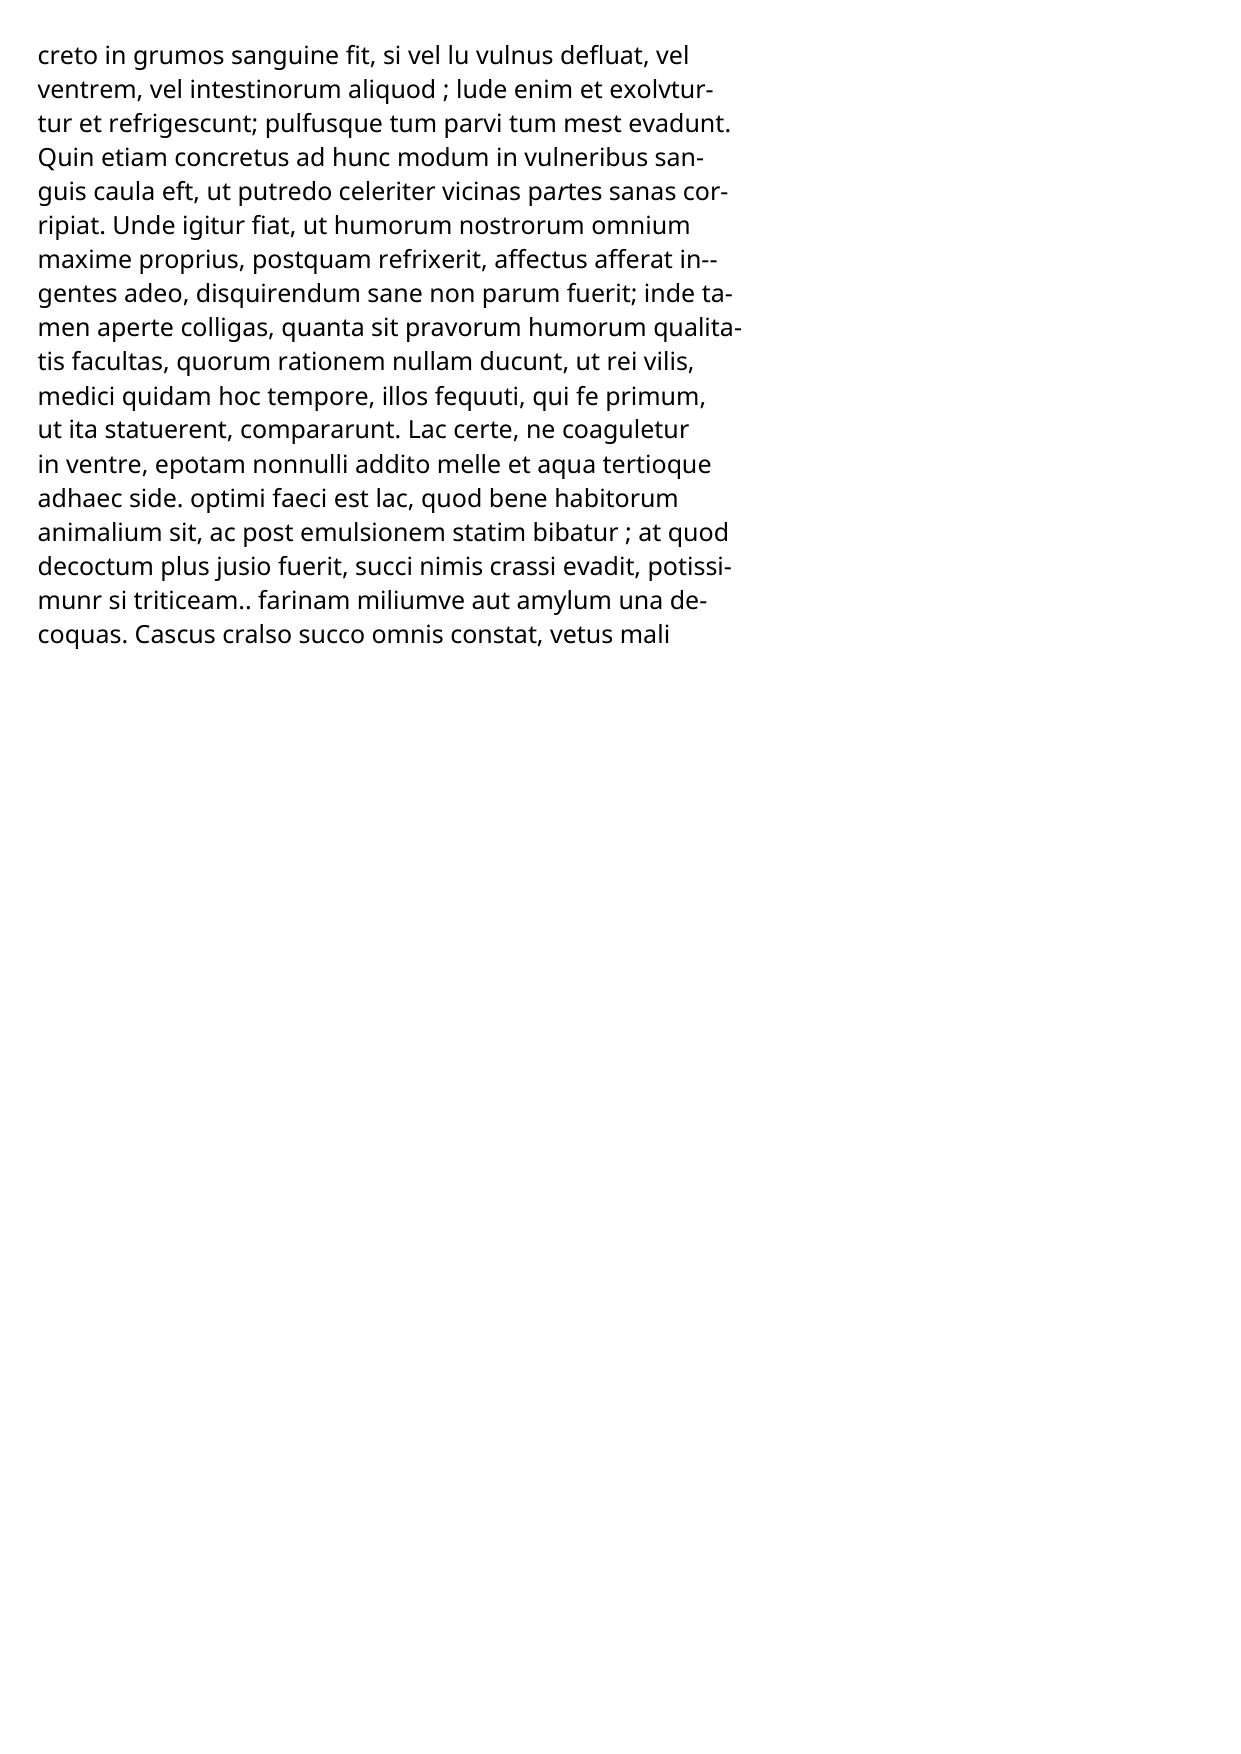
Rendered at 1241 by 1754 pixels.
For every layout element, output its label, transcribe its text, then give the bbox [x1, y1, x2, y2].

text creto in grumos sanguine fit, si vel lu vulnus defluat, vel ventrem, vel intestinorum aliquod ; lude enim et exolvtur- tur et refrigescunt; pulfusque tum parvi tum mest evadunt. Quin etiam concretus ad hunc modum in vulneribus san- guis caula eft, ut putredo celeriter vicinas partes sanas cor- ripiat. Unde igitur fiat, ut humorum nostrorum omnium maxime proprius, postquam refrixerit, affectus afferat in-- gentes adeo, disquirendum sane non parum fuerit; inde ta- men aperte colligas, quanta sit pravorum humorum qualita- tis facultas, quorum rationem nullam ducunt, ut rei vilis, medici quidam hoc tempore, illos fequuti, qui fe primum, ut ita statuerent, compararunt. Lac certe, ne coaguletur in ventre, epotam nonnulli addito melle et aqua tertioque adhaec side. optimi faeci est lac, quod bene habitorum animalium sit, ac post emulsionem statim bibatur ; at quod decoctum plus jusio fuerit, succi nimis crassi evadit, potissi- munr si triticeam.. farinam miliumve aut amylum una de- coquas. Cascus cralso succo omnis constat, vetus mali [37, 37, 1203, 651]
